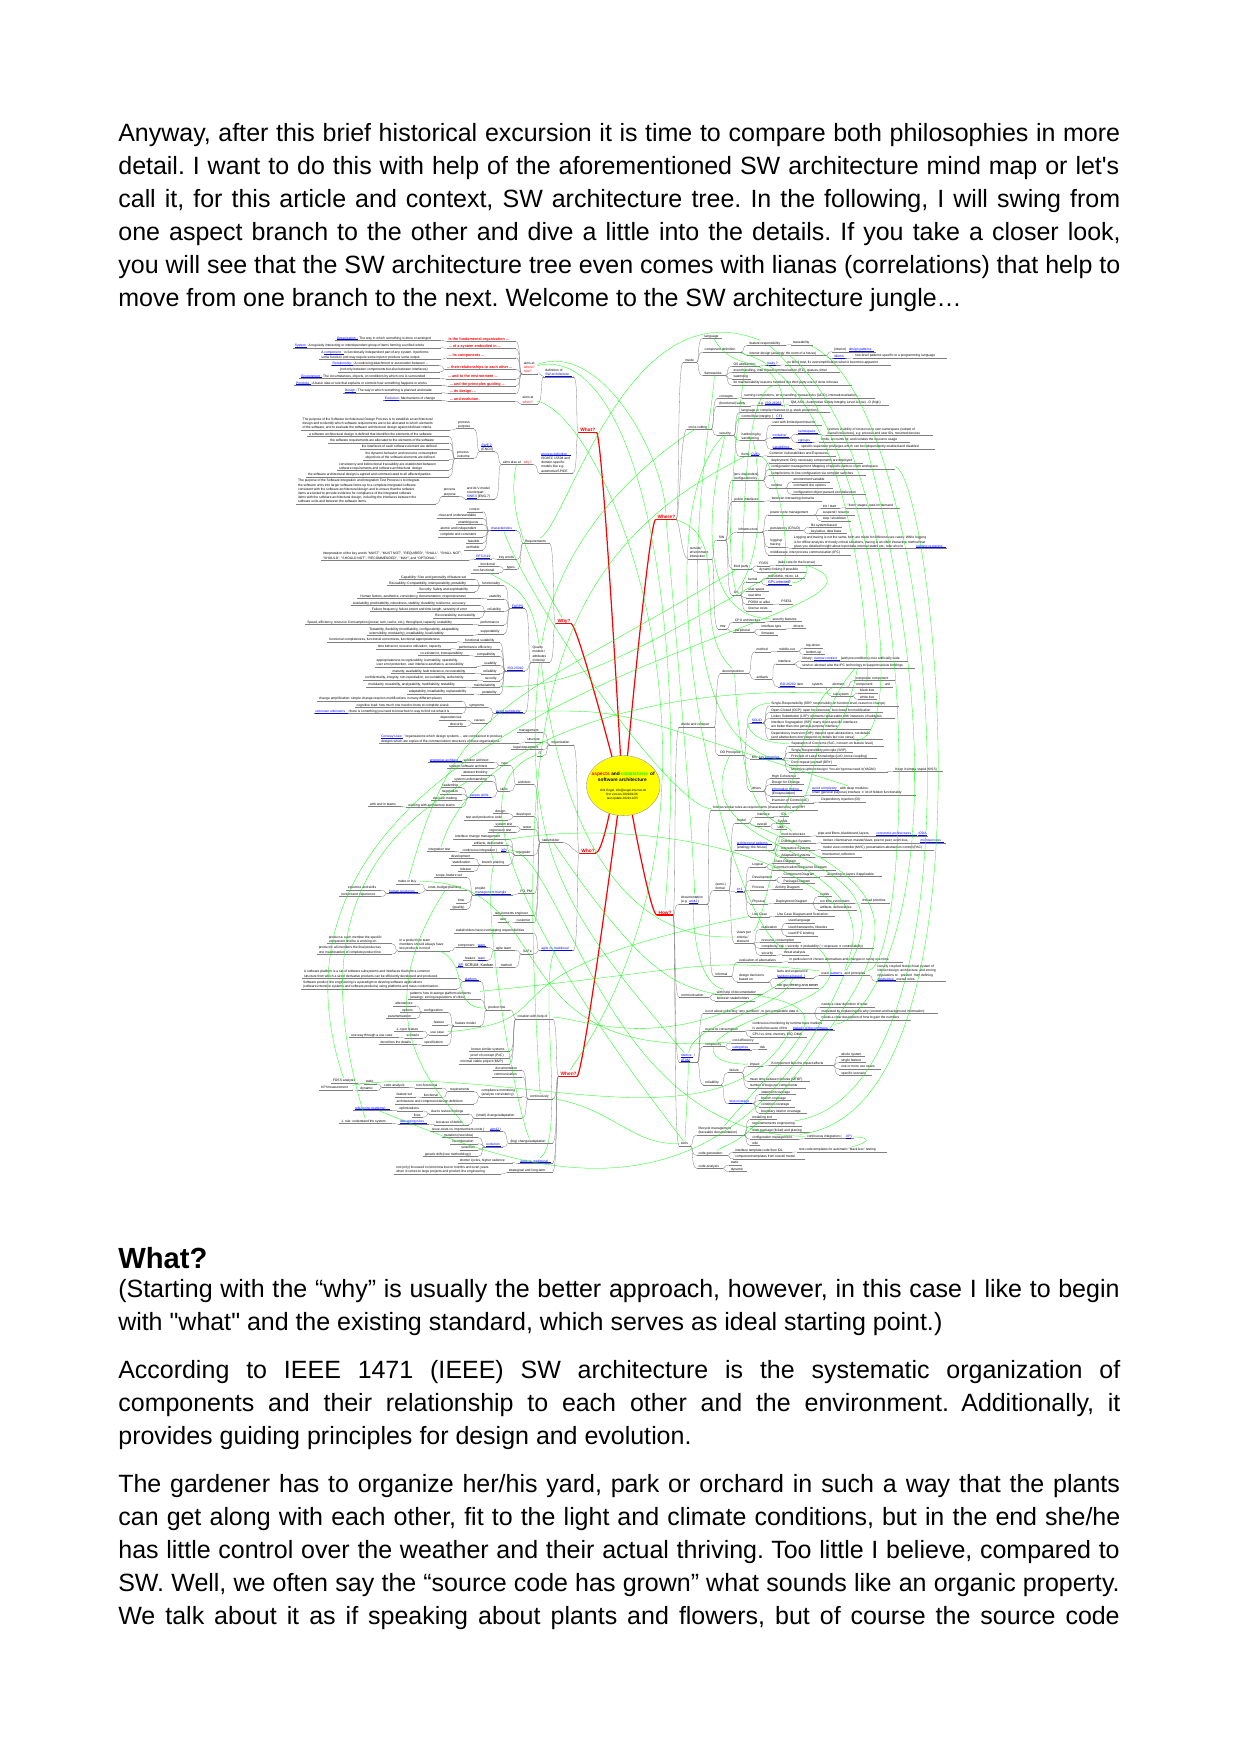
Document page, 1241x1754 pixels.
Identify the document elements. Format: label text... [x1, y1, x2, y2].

text According to IEEE 1471 (IEEE) SW architecture is the systematic organization of components and their relationship to each other and the environment. Additionally, it provides guiding principles for design and evolution. [118, 1355, 1122, 1450]
text (Starting with the “why” is usually the better approach, however, in this case I like to begin with "what" and the existing standard, which serves as ideal starting point.) [118, 1274, 1122, 1336]
text Anyway, after this brief historical excursion it is time to compare both philosophies in more detail. I want to do this with help of the aforementioned SW architecture mind map or let's call it, for this article and context, SW architecture tree. In the following, I will swing from one aspect branch to the other and dive a little into the details. If you take a closer look, you will see that the SW architecture tree even comes with lianas (correlations) that help to move from one branch to the next. Welcome to the SW architecture jungle… [118, 118, 1122, 312]
subtitle What? [118, 1241, 1122, 1274]
text The gardener has to organize her/his yard, park or orchard in such a way that the plants can get along with each other, fit to the light and climate conditions, but in the end she/he has little control over the weather and their actual thriving. Too little I believe, compared to SW. Well, we often say the “source code has grown” what sounds like an organic property. We talk about it as if speaking about plants and flowers, but of course the source code [118, 1468, 1122, 1629]
